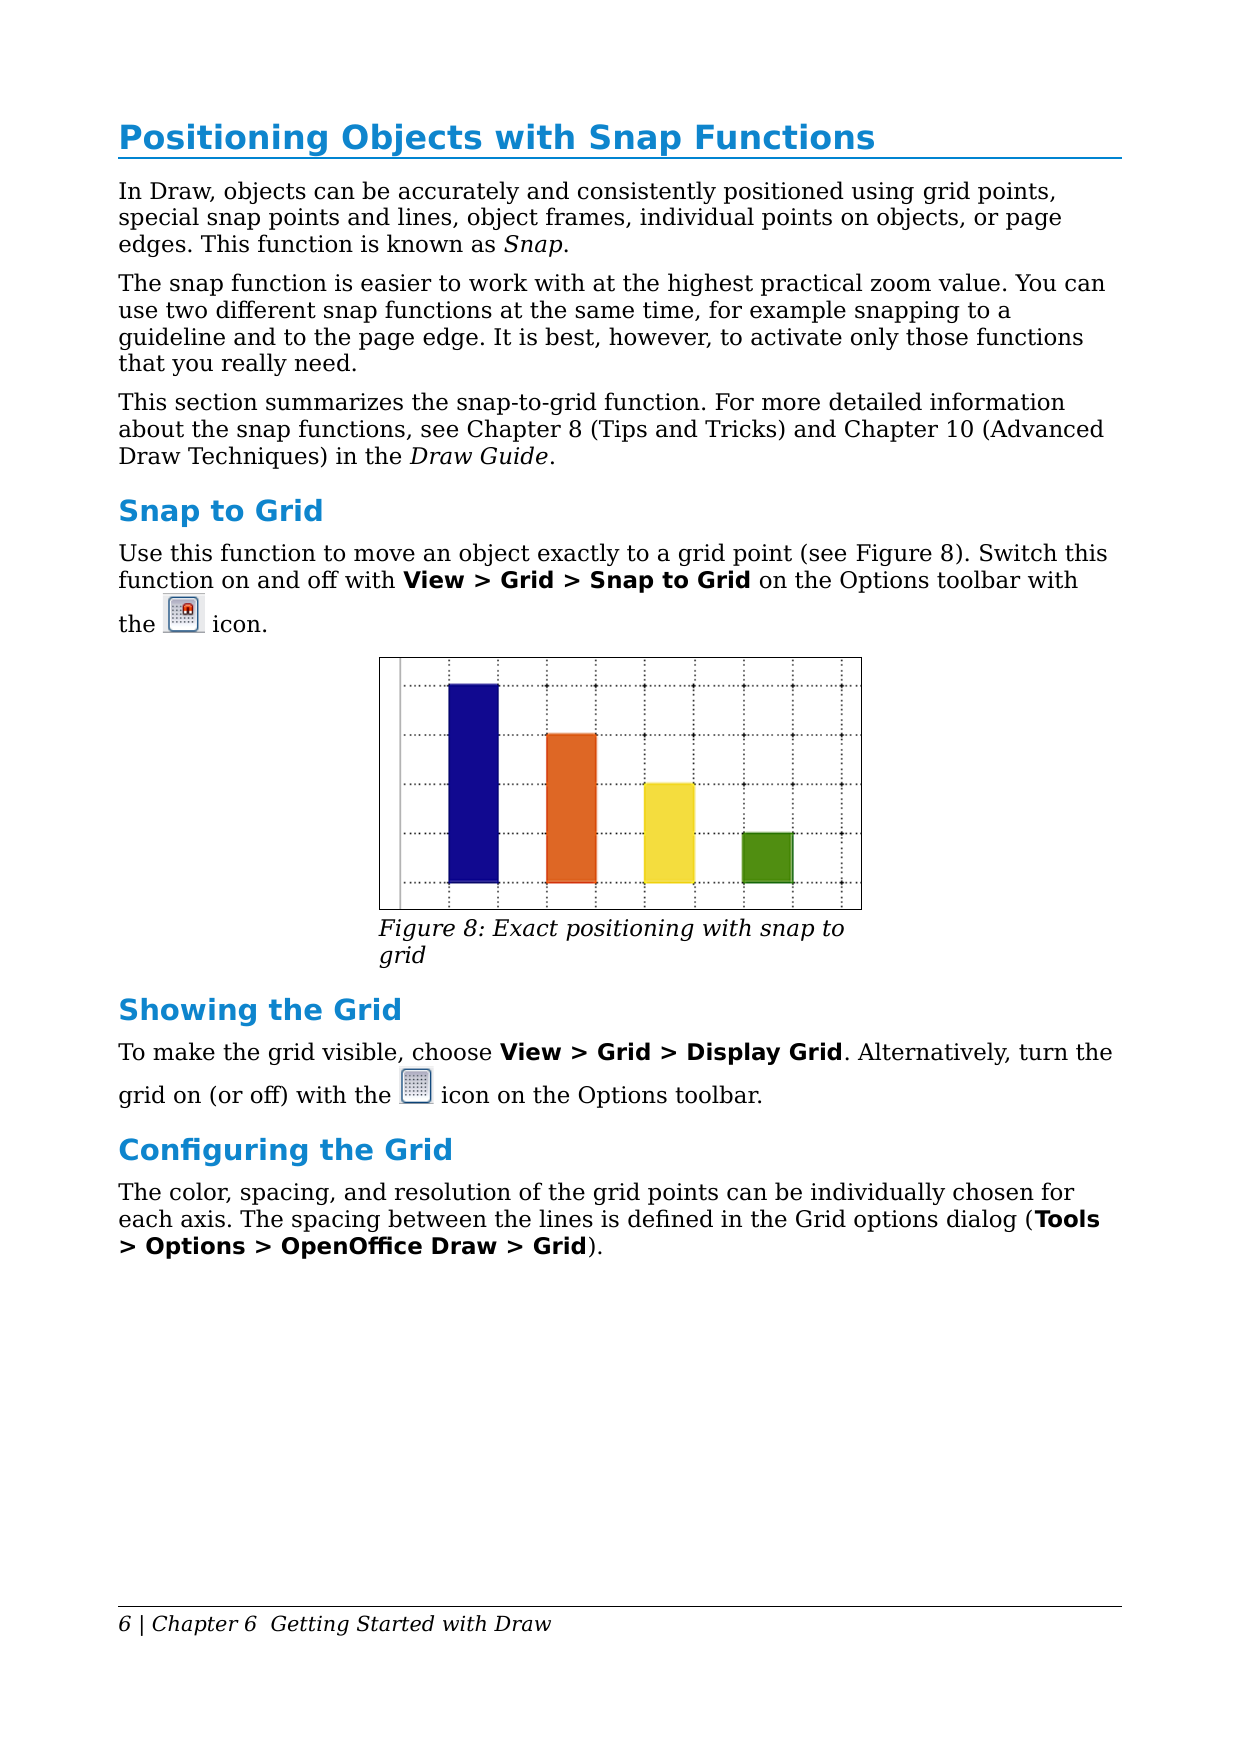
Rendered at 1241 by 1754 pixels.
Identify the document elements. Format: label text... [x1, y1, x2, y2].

picture [399, 1066, 434, 1104]
text This section summarizes the snap-to-grid function. For more detailed information about the snap functions, see Chapter 8 (Tips and Tricks) and Chapter 10 (Advanced Draw Techniques) in the Draw Guide. [118, 389, 1122, 469]
subtitle Snap to Grid [118, 494, 1122, 528]
subtitle Positioning Objects with Snap Functions [118, 118, 1122, 157]
picture [162, 593, 205, 633]
subtitle Showing the Grid [118, 993, 1122, 1027]
text The color, spacing, and resolution of the grid points can be individually chosen for each axis. The spacing between the lines is defined in the Grid options dialog (Tools > Options > OpenOffice Draw > Grid). [118, 1179, 1122, 1259]
text In Draw, objects can be accurately and consistently positioned using grid points, special snap points and lines, object frames, individual points on objects, or page edges. This function is known as Snap. [118, 178, 1122, 258]
text Figure 8: Exact positioning with snap to grid [379, 916, 862, 969]
text To make the grid visible, choose View > Grid > Display Grid. Alternatively, turn the grid on (or off) with the icon on the Options toolbar. [118, 1039, 1122, 1109]
subtitle Configuring the Grid [118, 1133, 1122, 1167]
text The snap function is easier to work with at the highest practical zoom value. You can use two different snap functions at the same time, for example snapping to a guideline and to the page edge. It is best, however, to activate only those functions that you really need. [118, 270, 1122, 377]
picture [380, 658, 861, 909]
text Use this function to move an object exactly to a grid point (see Figure 8). Switch this function on and off with View > Grid > Snap to Grid on the Options toolbar with the icon. [118, 540, 1122, 638]
